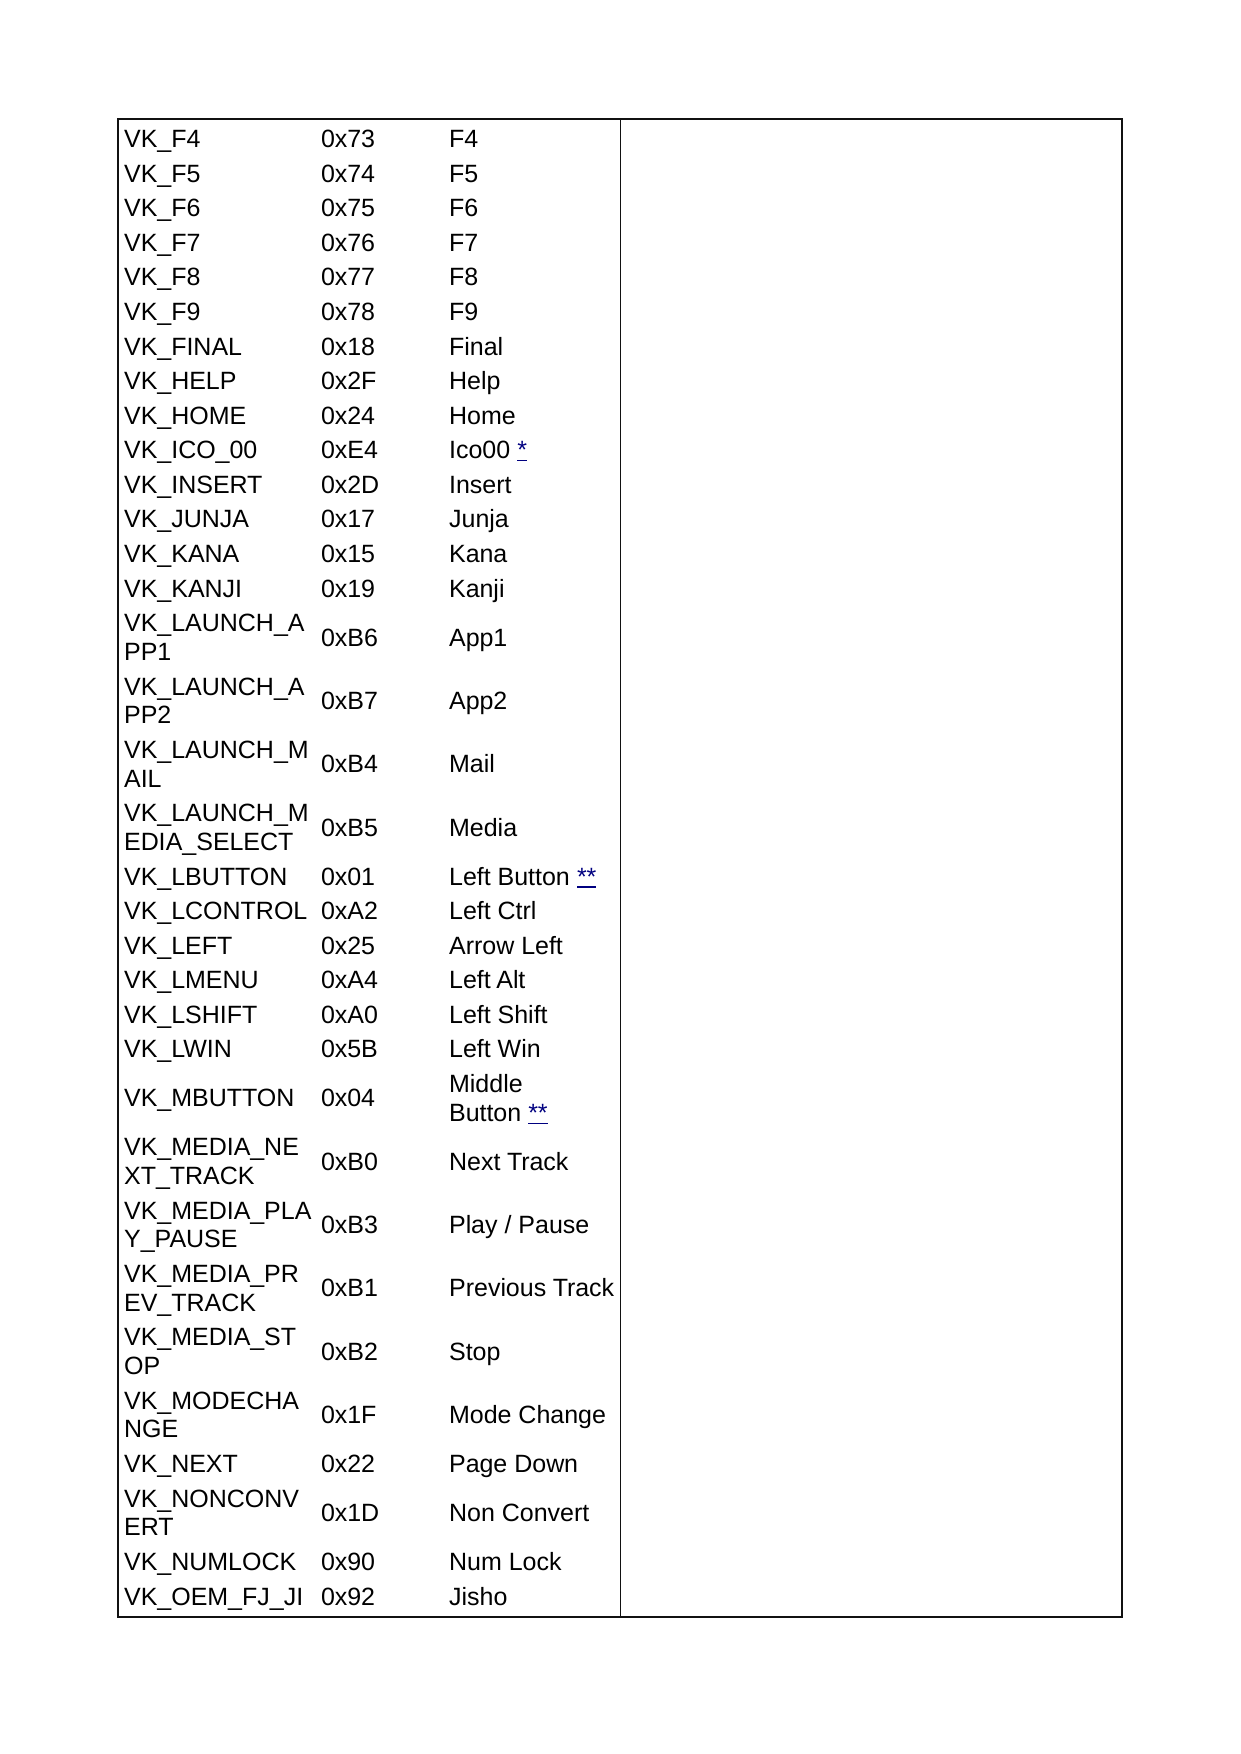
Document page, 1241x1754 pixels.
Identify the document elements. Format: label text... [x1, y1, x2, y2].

table_cell VK_KANJI [121, 571, 318, 605]
table_cell Left Win [446, 1032, 617, 1066]
table_cell VK_INSERT [121, 467, 318, 502]
table_cell Kanji [446, 571, 617, 605]
table_cell 0x2F [318, 363, 446, 398]
table_cell 0x25 [318, 928, 446, 962]
table_cell 0xB6 [318, 605, 446, 669]
table_cell 0xB0 [318, 1130, 446, 1193]
table_cell [621, 120, 1121, 1616]
table_cell Previous Track [446, 1256, 617, 1319]
table_cell 0xA2 [318, 893, 446, 928]
table_cell VK_MEDIA_STOP [121, 1320, 318, 1383]
table_cell Page Down [446, 1446, 617, 1481]
table_cell VK_LWIN [121, 1032, 318, 1066]
table_cell Non Convert [446, 1481, 617, 1544]
table_cell Mail [446, 732, 617, 795]
table_cell F5 [446, 156, 617, 190]
table_cell 0x15 [318, 536, 446, 571]
table_cell Jisho [446, 1579, 617, 1613]
table_cell Next Track [446, 1130, 617, 1193]
table_cell VK_NONCONVERT [121, 1481, 318, 1544]
table_cell 0x04 [318, 1066, 446, 1129]
table_cell 0xE4 [318, 433, 446, 467]
table_cell 0xB3 [318, 1193, 446, 1256]
table_cell 0x92 [318, 1579, 446, 1613]
table_cell Ico00 * [446, 433, 617, 467]
table_cell 0x77 [318, 260, 446, 294]
table_cell VK_F7 [121, 225, 318, 259]
table_cell 0xB5 [318, 795, 446, 859]
table_cell Left Button ** [446, 859, 617, 893]
table_cell Left Shift [446, 997, 617, 1032]
table_cell 0x1D [318, 1481, 446, 1544]
table_cell VK_MBUTTON [121, 1066, 318, 1129]
table_cell 0x19 [318, 571, 446, 605]
table_cell VK_MEDIA_PLAY_PAUSE [121, 1193, 318, 1256]
table_cell 0x90 [318, 1544, 446, 1579]
table_cell 0xB4 [318, 732, 446, 795]
table_cell VK_LSHIFT [121, 997, 318, 1032]
table_cell 0xB2 [318, 1320, 446, 1383]
table_cell VK_NUMLOCK [121, 1544, 318, 1579]
table_cell VK_LBUTTON [121, 859, 318, 893]
table_cell VK_F5 [121, 156, 318, 190]
table_cell Mode Change [446, 1383, 617, 1446]
table_cell F9 [446, 294, 617, 329]
table_cell 0x75 [318, 190, 446, 225]
table_cell VK_F6 [121, 190, 318, 225]
table_cell 0x74 [318, 156, 446, 190]
table_cell Media [446, 795, 617, 859]
table_cell 0x78 [318, 294, 446, 329]
table_cell VK_MODECHANGE [121, 1383, 318, 1446]
table_cell App1 [446, 605, 617, 669]
table_cell VK_LEFT [121, 928, 318, 962]
table_cell VK_LCONTROL [121, 893, 318, 928]
table_cell Stop [446, 1320, 617, 1383]
table_cell Left Alt [446, 963, 617, 997]
table_cell Help [446, 363, 617, 398]
table_cell Play / Pause [446, 1193, 617, 1256]
table_cell 0x73 [318, 121, 446, 156]
table_cell VK_MEDIA_NEXT_TRACK [121, 1130, 318, 1193]
table_cell Arrow Left [446, 928, 617, 962]
table_cell 0x76 [318, 225, 446, 259]
table_cell F4 [446, 121, 617, 156]
table_cell VK_FINAL [121, 329, 318, 363]
table_cell 0xB1 [318, 1256, 446, 1319]
table_cell F7 [446, 225, 617, 259]
table_cell VK_HOME [121, 398, 318, 432]
table_cell 0x24 [318, 398, 446, 432]
table_cell Middle Button ** [446, 1066, 617, 1129]
table_cell F8 [446, 260, 617, 294]
table_cell VK_F8 [121, 260, 318, 294]
table_cell Left Ctrl [446, 893, 617, 928]
table_cell VK_MEDIA_PREV_TRACK [121, 1256, 318, 1319]
table_cell VK_F9 [121, 294, 318, 329]
table_cell Home [446, 398, 617, 432]
table_cell 0xB7 [318, 669, 446, 732]
table_cell VK_NEXT [121, 1446, 318, 1481]
table_cell [119, 120, 620, 1616]
table_cell VK_HELP [121, 363, 318, 398]
table_cell 0x1F [318, 1383, 446, 1446]
table_cell VK_ICO_00 [121, 433, 318, 467]
table_cell 0x2D [318, 467, 446, 502]
table_cell 0x5B [318, 1032, 446, 1066]
table_cell Junja [446, 502, 617, 536]
table_cell VK_OEM_FJ_JI [121, 1579, 318, 1613]
table_cell 0x18 [318, 329, 446, 363]
table_cell VK_LAUNCH_APP1 [121, 605, 318, 669]
table_cell Num Lock [446, 1544, 617, 1579]
table_cell 0x17 [318, 502, 446, 536]
table_cell 0x01 [318, 859, 446, 893]
table_cell App2 [446, 669, 617, 732]
table_cell VK_LAUNCH_MEDIA_SELECT [121, 795, 318, 859]
table_cell 0xA4 [318, 963, 446, 997]
table_cell 0x22 [318, 1446, 446, 1481]
table_cell Kana [446, 536, 617, 571]
table_cell Final [446, 329, 617, 363]
table_cell VK_JUNJA [121, 502, 318, 536]
table_cell VK_KANA [121, 536, 318, 571]
table_cell VK_F4 [121, 121, 318, 156]
table_cell 0xA0 [318, 997, 446, 1032]
table_cell VK_LAUNCH_APP2 [121, 669, 318, 732]
table_cell F6 [446, 190, 617, 225]
table_cell Insert [446, 467, 617, 502]
table_cell VK_LMENU [121, 963, 318, 997]
table_cell VK_LAUNCH_MAIL [121, 732, 318, 795]
